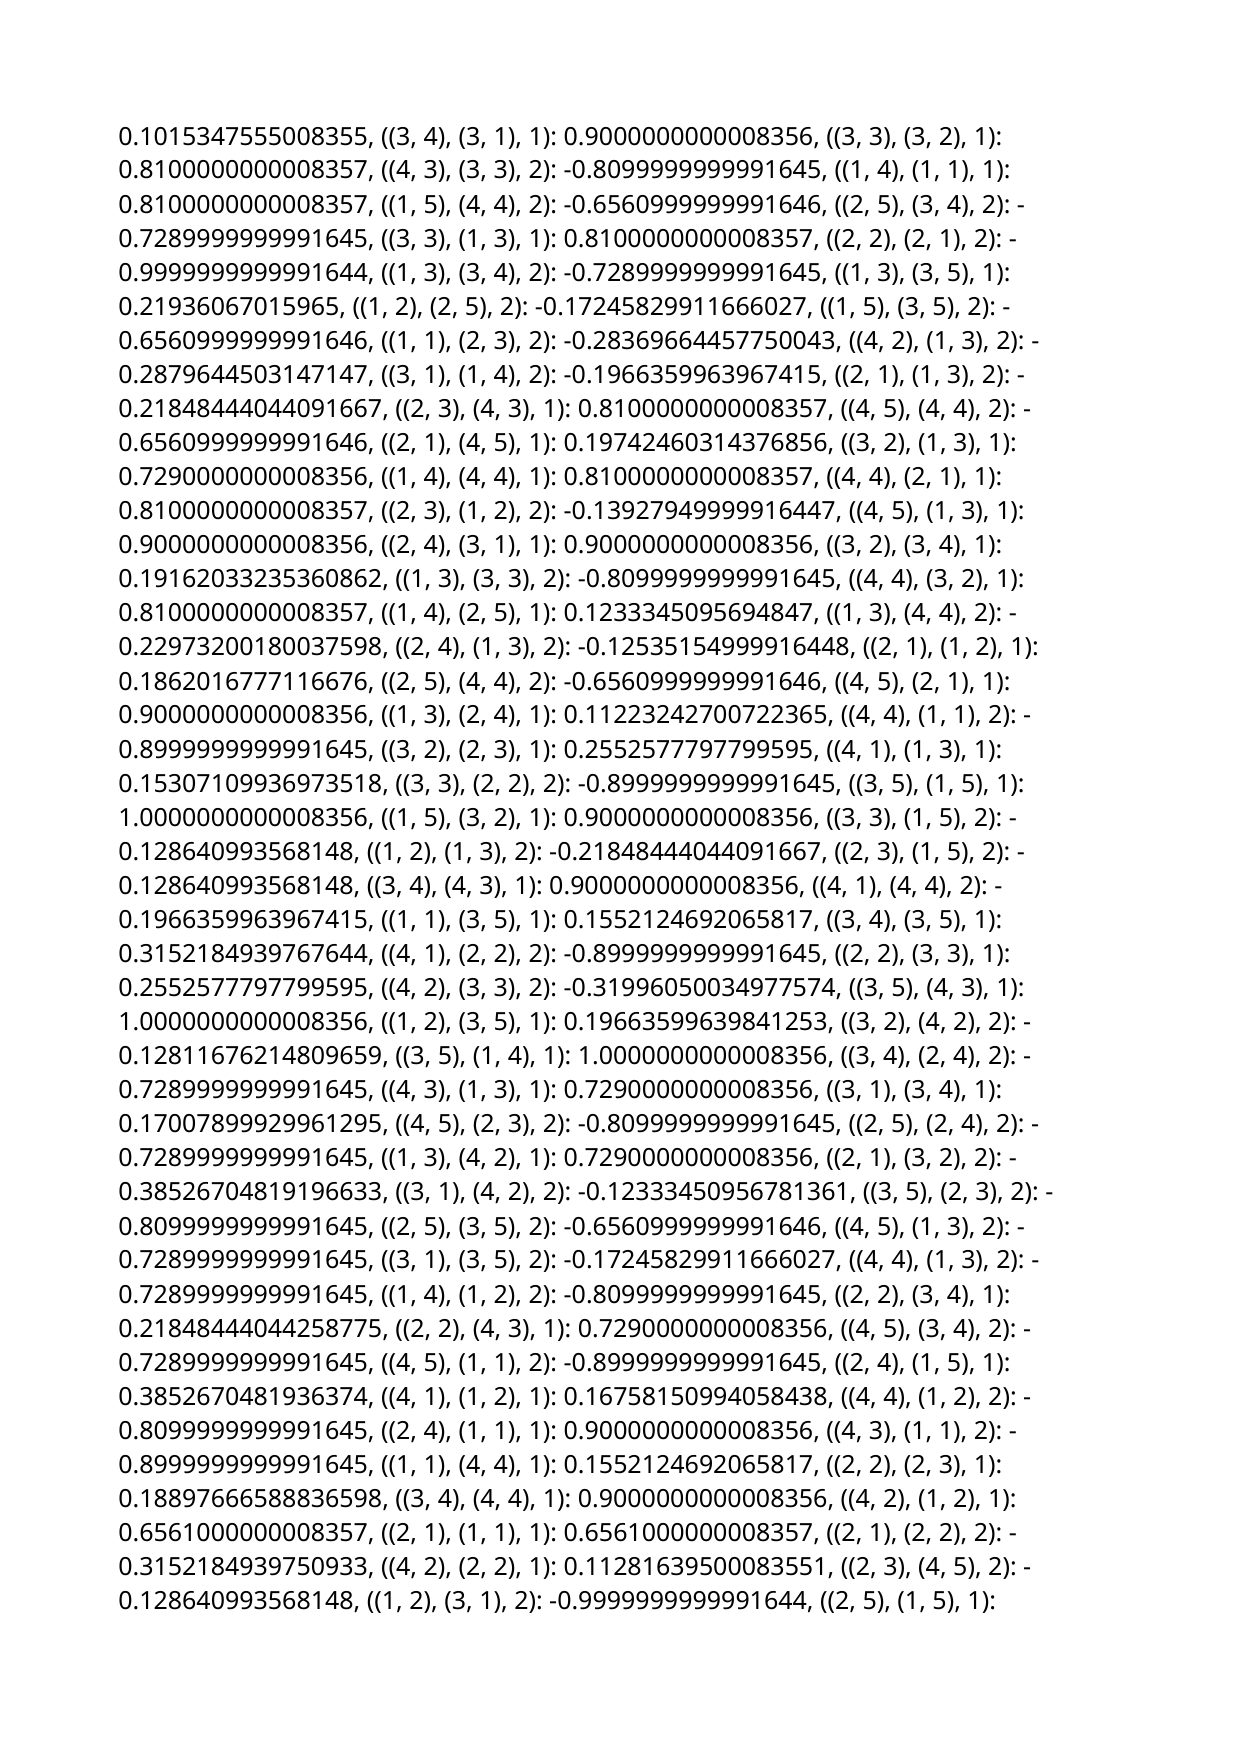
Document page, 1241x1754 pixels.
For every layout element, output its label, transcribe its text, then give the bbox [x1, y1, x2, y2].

text 0.1015347555008355, ((3, 4), (3, 1), 1): 0.9000000000008356, ((3, 3), (3, 2), 1): 0.8100000000008357, ((4, 3), (3, 3), 2): -0.8099999999991645, ((1, 4), (1, 1), 1): 0.8100000000008357, ((1, 5), (4, 4), 2): -0.6560999999991646, ((2, 5), (3, 4), 2): -0.7289999999991645, ((3, 3), (1, 3), 1): 0.8100000000008357, ((2, 2), (2, 1), 2): -0.9999999999991644, ((1, 3), (3, 4), 2): -0.7289999999991645, ((1, 3), (3, 5), 1): 0.21936067015965, ((1, 2), (2, 5), 2): -0.17245829911666027, ((1, 5), (3, 5), 2): -0.6560999999991646, ((1, 1), (2, 3), 2): -0.28369664457750043, ((4, 2), (1, 3), 2): -0.2879644503147147, ((3, 1), (1, 4), 2): -0.1966359963967415, ((2, 1), (1, 3), 2): -0.21848444044091667, ((2, 3), (4, 3), 1): 0.8100000000008357, ((4, 5), (4, 4), 2): -0.6560999999991646, ((2, 1), (4, 5), 1): 0.19742460314376856, ((3, 2), (1, 3), 1): 0.7290000000008356, ((1, 4), (4, 4), 1): 0.8100000000008357, ((4, 4), (2, 1), 1): 0.8100000000008357, ((2, 3), (1, 2), 2): -0.13927949999916447, ((4, 5), (1, 3), 1): 0.9000000000008356, ((2, 4), (3, 1), 1): 0.9000000000008356, ((3, 2), (3, 4), 1): 0.19162033235360862, ((1, 3), (3, 3), 2): -0.8099999999991645, ((4, 4), (3, 2), 1): 0.8100000000008357, ((1, 4), (2, 5), 1): 0.1233345095694847, ((1, 3), (4, 4), 2): -0.22973200180037598, ((2, 4), (1, 3), 2): -0.12535154999916448, ((2, 1), (1, 2), 1): 0.1862016777116676, ((2, 5), (4, 4), 2): -0.6560999999991646, ((4, 5), (2, 1), 1): 0.9000000000008356, ((1, 3), (2, 4), 1): 0.11223242700722365, ((4, 4), (1, 1), 2): -0.8999999999991645, ((3, 2), (2, 3), 1): 0.2552577797799595, ((4, 1), (1, 3), 1): 0.15307109936973518, ((3, 3), (2, 2), 2): -0.8999999999991645, ((3, 5), (1, 5), 1): 1.0000000000008356, ((1, 5), (3, 2), 1): 0.9000000000008356, ((3, 3), (1, 5), 2): -0.128640993568148, ((1, 2), (1, 3), 2): -0.21848444044091667, ((2, 3), (1, 5), 2): -0.128640993568148, ((3, 4), (4, 3), 1): 0.9000000000008356, ((4, 1), (4, 4), 2): -0.1966359963967415, ((1, 1), (3, 5), 1): 0.1552124692065817, ((3, 4), (3, 5), 1): 0.3152184939767644, ((4, 1), (2, 2), 2): -0.8999999999991645, ((2, 2), (3, 3), 1): 0.2552577797799595, ((4, 2), (3, 3), 2): -0.31996050034977574, ((3, 5), (4, 3), 1): 1.0000000000008356, ((1, 2), (3, 5), 1): 0.19663599639841253, ((3, 2), (4, 2), 2): -0.12811676214809659, ((3, 5), (1, 4), 1): 1.0000000000008356, ((3, 4), (2, 4), 2): -0.7289999999991645, ((4, 3), (1, 3), 1): 0.7290000000008356, ((3, 1), (3, 4), 1): 0.17007899929961295, ((4, 5), (2, 3), 2): -0.8099999999991645, ((2, 5), (2, 4), 2): -0.7289999999991645, ((1, 3), (4, 2), 1): 0.7290000000008356, ((2, 1), (3, 2), 2): -0.38526704819196633, ((3, 1), (4, 2), 2): -0.12333450956781361, ((3, 5), (2, 3), 2): -0.8099999999991645, ((2, 5), (3, 5), 2): -0.6560999999991646, ((4, 5), (1, 3), 2): -0.7289999999991645, ((3, 1), (3, 5), 2): -0.17245829911666027, ((4, 4), (1, 3), 2): -0.7289999999991645, ((1, 4), (1, 2), 2): -0.8099999999991645, ((2, 2), (3, 4), 1): 0.21848444044258775, ((2, 2), (4, 3), 1): 0.7290000000008356, ((4, 5), (3, 4), 2): -0.7289999999991645, ((4, 5), (1, 1), 2): -0.8999999999991645, ((2, 4), (1, 5), 1): 0.3852670481936374, ((4, 1), (1, 2), 1): 0.16758150994058438, ((4, 4), (1, 2), 2): -0.8099999999991645, ((2, 4), (1, 1), 1): 0.9000000000008356, ((4, 3), (1, 1), 2): -0.8999999999991645, ((1, 1), (4, 4), 1): 0.1552124692065817, ((2, 2), (2, 3), 1): 0.18897666588836598, ((3, 4), (4, 4), 1): 0.9000000000008356, ((4, 2), (1, 2), 1): 0.6561000000008357, ((2, 1), (1, 1), 1): 0.6561000000008357, ((2, 1), (2, 2), 2): -0.3152184939750933, ((4, 2), (2, 2), 1): 0.11281639500083551, ((2, 3), (4, 5), 2): -0.128640993568148, ((1, 2), (3, 1), 2): -0.9999999999991644, ((2, 5), (1, 5), 1): [118, 118, 1122, 1617]
